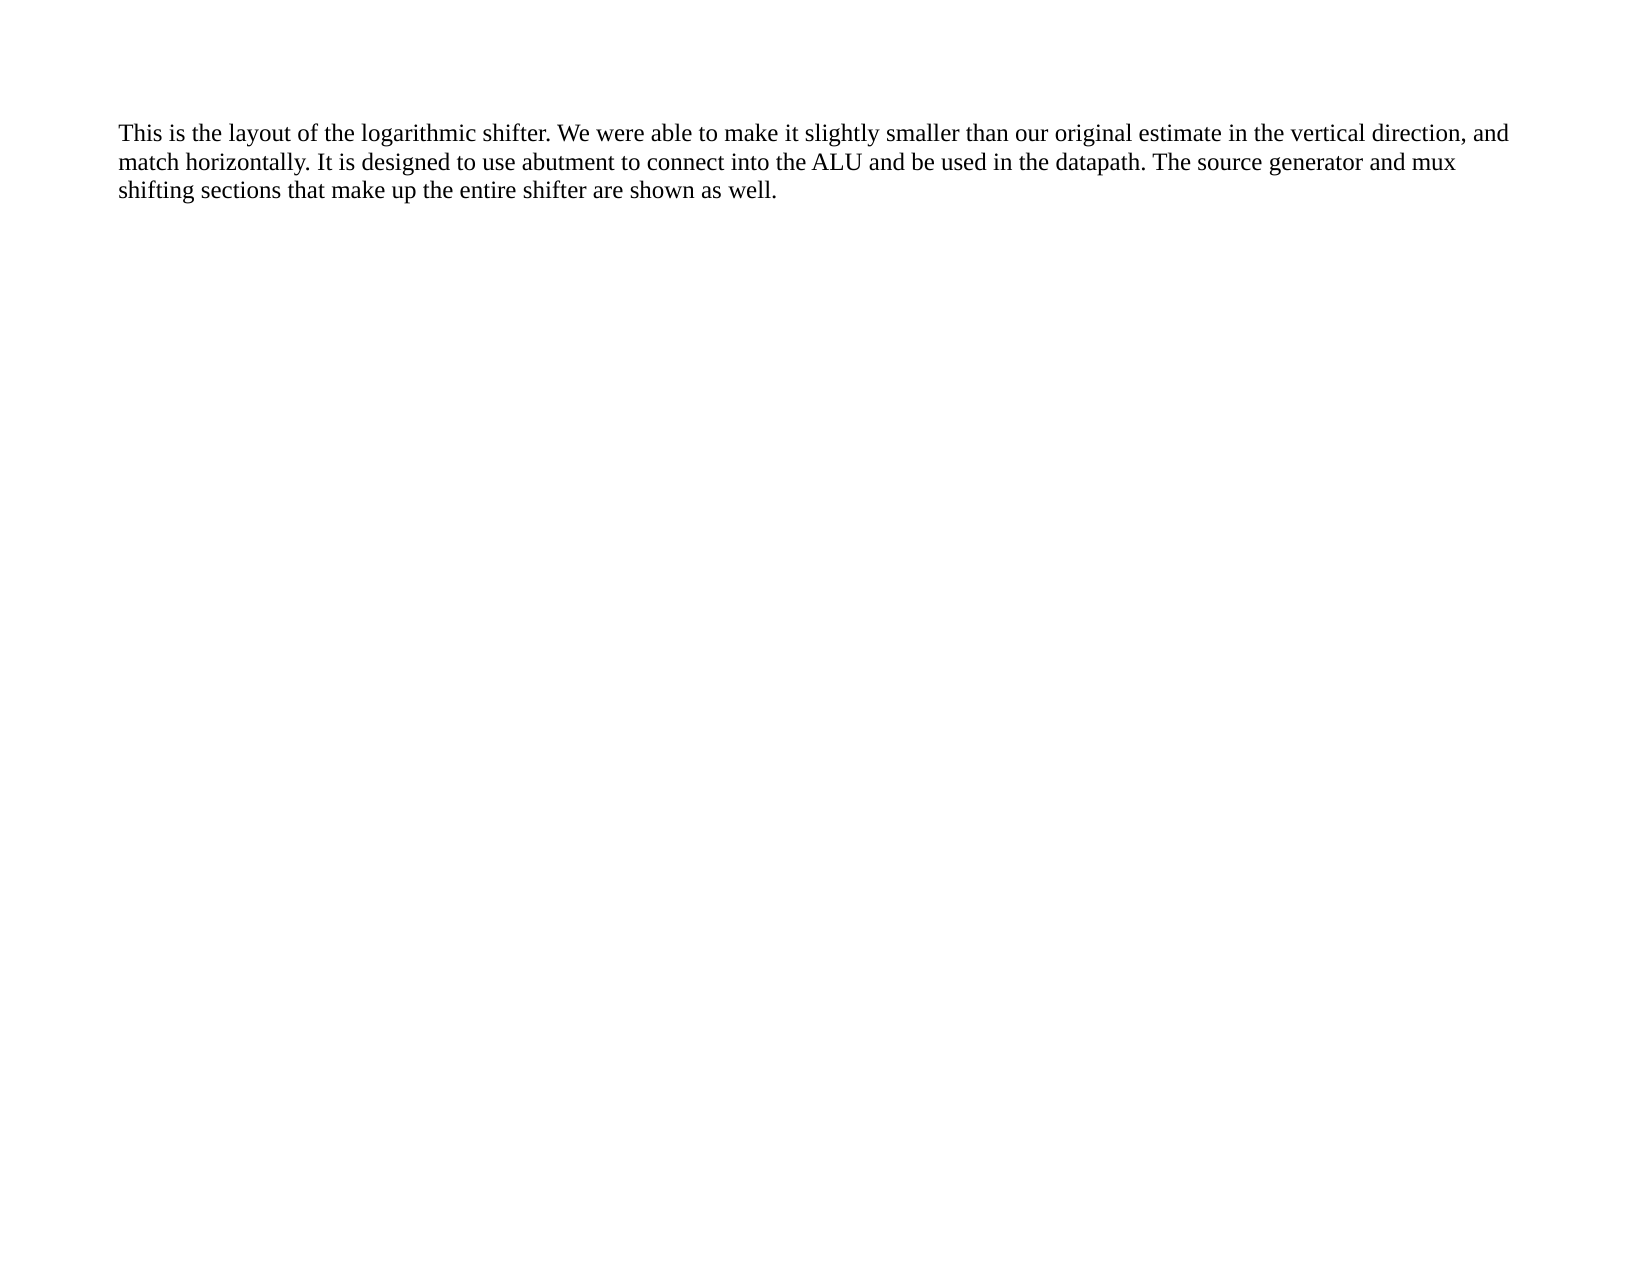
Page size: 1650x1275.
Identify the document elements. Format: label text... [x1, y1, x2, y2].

text This is the layout of the logarithmic shifter. We were able to make it slightly smaller than our original estimate in the vertical direction, and match horizontally. It is designed to use abutment to connect into the ALU and be used in the datapath. The source generator and mux shifting sections that make up the entire shifter are shown as well. [118, 118, 1532, 204]
